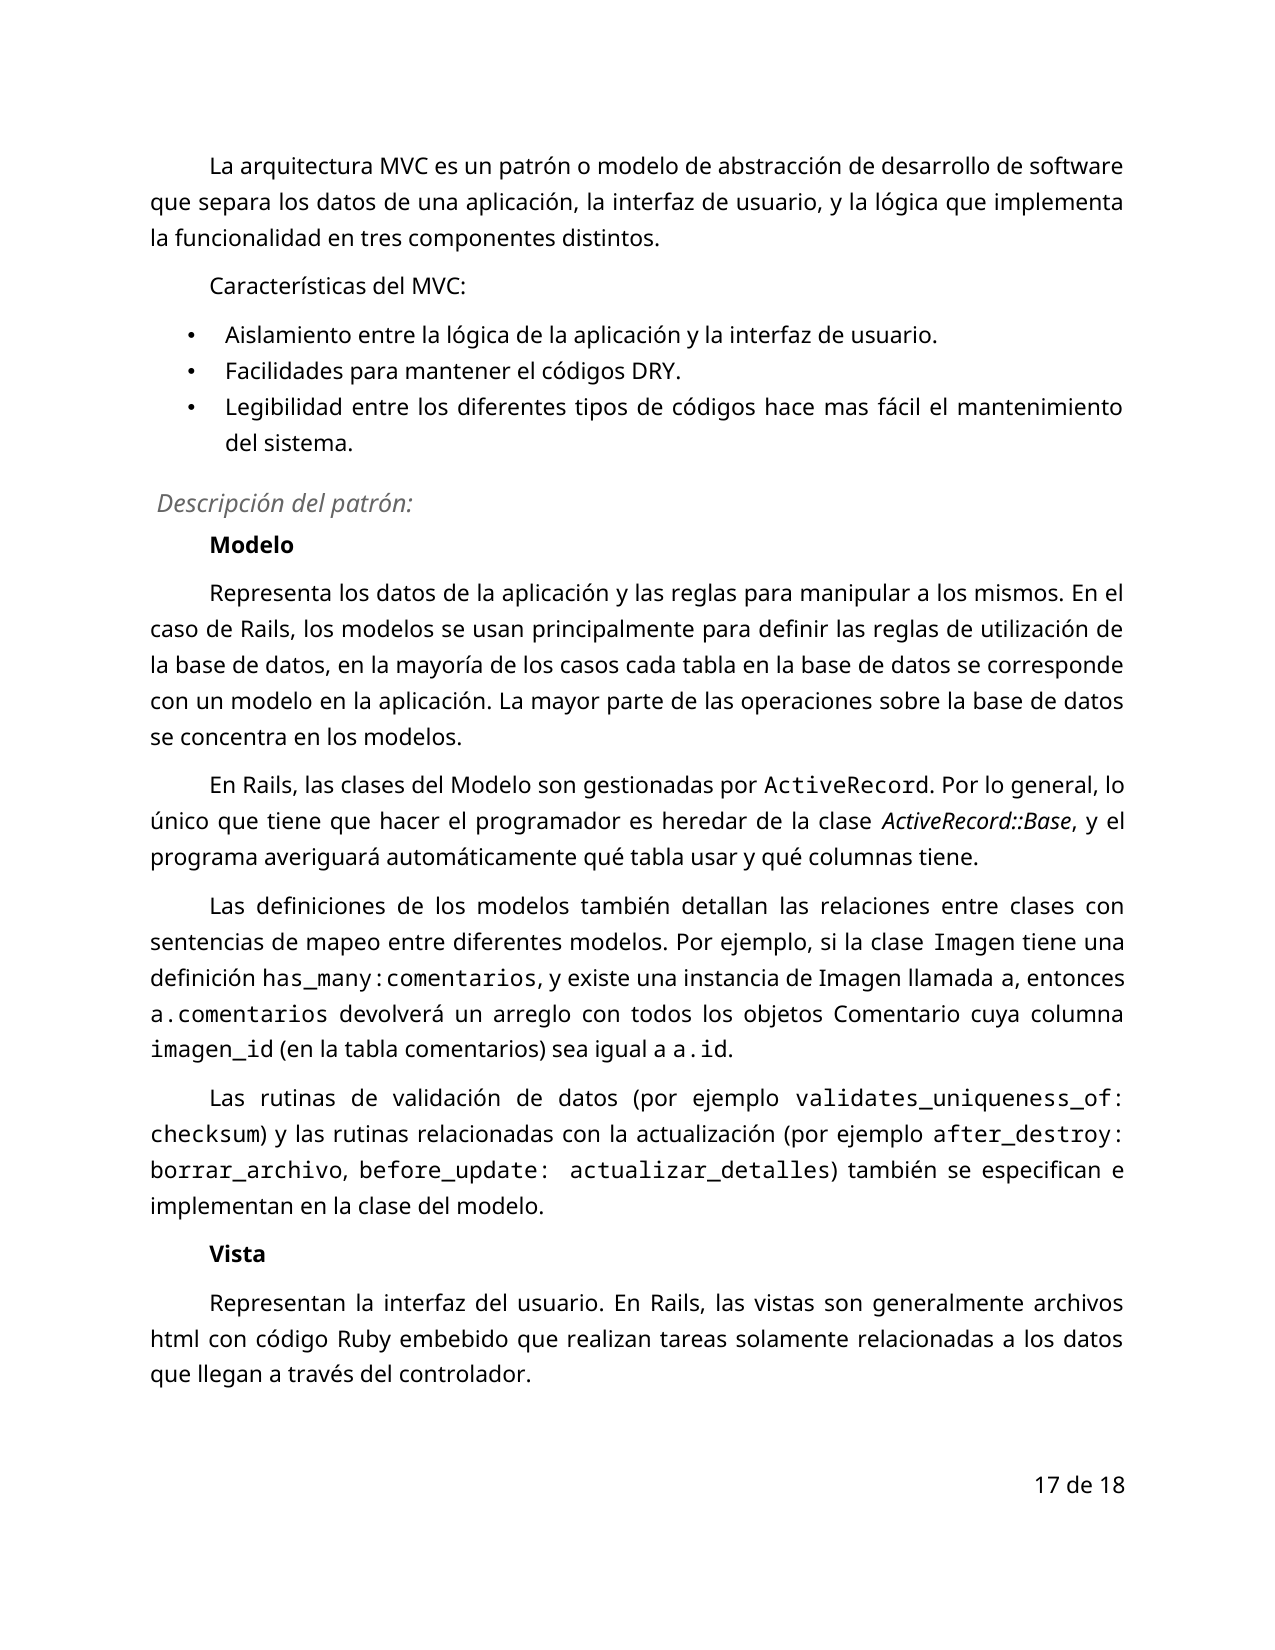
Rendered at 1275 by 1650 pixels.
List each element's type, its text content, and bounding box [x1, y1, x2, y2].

list Facilidades para mantener el códigos DRY. [187, 355, 1125, 386]
text Modelo [150, 529, 1125, 560]
list Legibilidad entre los diferentes tipos de códigos hace mas fácil el mantenimiento del sistema. [187, 391, 1125, 458]
text Representa los datos de la aplicación y las reglas para manipular a los mismos. En el caso de Rails, los modelos se usan principalmente para definir las reglas de utilización de la base de datos, en la mayoría de los casos cada tabla en la base de datos se corresponde con un modelo en la aplicación. La mayor parte de las operaciones sobre la base de datos se concentra en los modelos. [150, 577, 1125, 752]
subtitle Descripción del patrón: [150, 485, 1125, 519]
text Las definiciones de los modelos también detallan las relaciones entre clases con sentencias de mapeo entre diferentes modelos. Por ejemplo, si la clase Imagen tiene una definición has_many:comentarios, y existe una instancia de Imagen llamada a, entonces a.comentarios devolverá un arreglo con todos los objetos Comentario cuya columna imagen_id (en la tabla comentarios) sea igual a a.id. [150, 890, 1125, 1065]
text Las rutinas de validación de datos (por ejemplo validates_uniqueness_of: checksum) y las rutinas relacionadas con la actualización (por ejemplo after_destroy: borrar_archivo, before_update: actualizar_detalles) también se especifican e implementan en la clase del modelo. [150, 1082, 1125, 1221]
text La arquitectura MVC es un patrón o modelo de abstracción de desarrollo de software que separa los datos de una aplicación, la interfaz de usuario, y la lógica que implementa la funcionalidad en tres componentes distintos. [150, 150, 1125, 253]
list Aislamiento entre la lógica de la aplicación y la interfaz de usuario. [187, 319, 1125, 350]
text Características del MVC: [150, 270, 1125, 302]
text Representan la interfaz del usuario. En Rails, las vistas son generalmente archivos html con código Ruby embebido que realizan tareas solamente relacionadas a los datos que llegan a través del controlador. [150, 1287, 1125, 1390]
text En Rails, las clases del Modelo son gestionadas por ActiveRecord. Por lo general, lo único que tiene que hacer el programador es heredar de la clase ActiveRecord::Base, y el programa averiguará automáticamente qué tabla usar y qué columnas tiene. [150, 769, 1125, 872]
text Vista [150, 1238, 1125, 1269]
